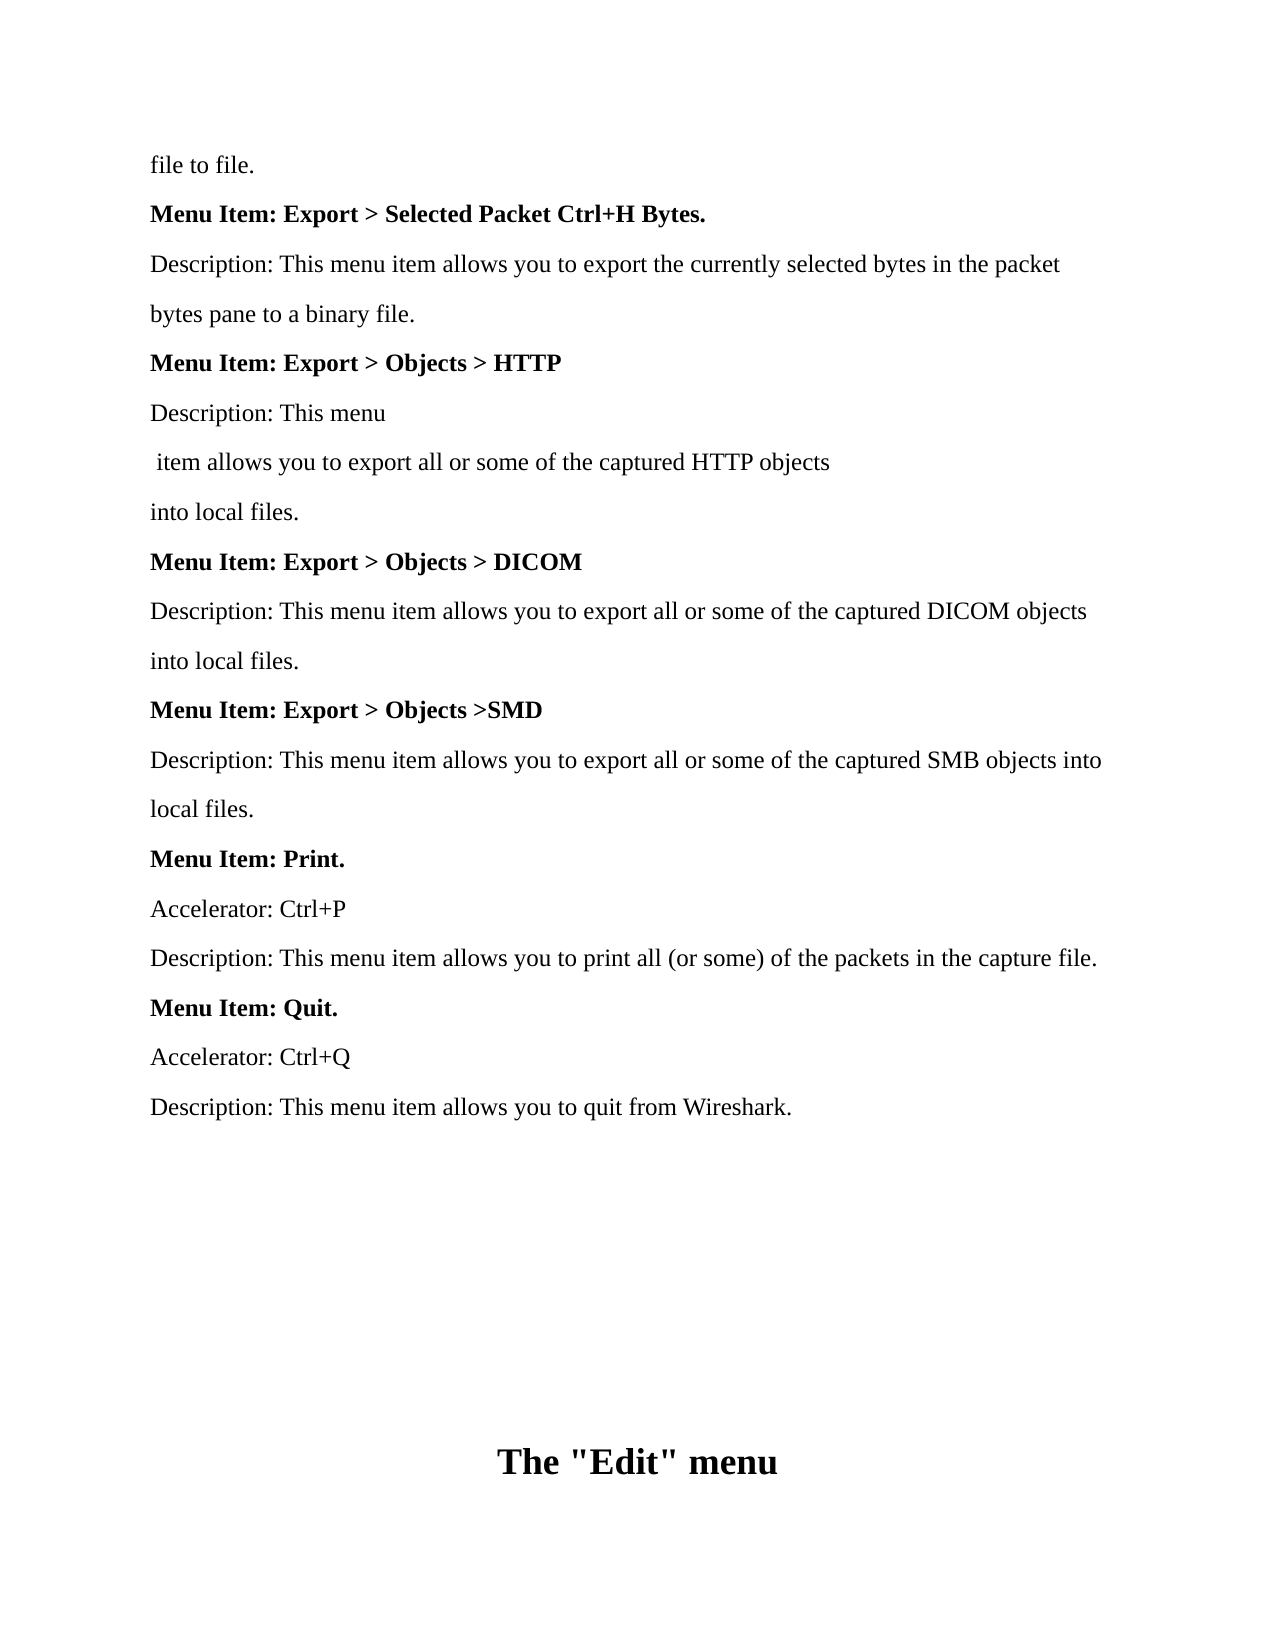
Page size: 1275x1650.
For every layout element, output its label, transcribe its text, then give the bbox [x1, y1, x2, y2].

text Description: This menu item allows you to export the currently selected bytes in the packet [150, 249, 1125, 278]
text Menu Item: Export > Selected Packet Ctrl+H Bytes. [150, 199, 1125, 228]
text Description: This menu [150, 398, 1125, 427]
text item allows you to export all or some of the captured HTTP objects [150, 447, 1125, 476]
text file to file. [150, 150, 1125, 179]
text Menu Item: Export > Objects >SMD [150, 695, 1125, 724]
text The "Edit" menu [150, 1439, 1125, 1482]
text Description: This menu item allows you to export all or some of the captured DICOM objects [150, 596, 1125, 625]
text bytes pane to a binary file. [150, 299, 1125, 327]
text Menu Item: Export > Objects > HTTP [150, 348, 1125, 377]
text Accelerator: Ctrl+Q [150, 1042, 1125, 1071]
text local files. [150, 794, 1125, 823]
text into local files. [150, 646, 1125, 674]
text Accelerator: Ctrl+P [150, 894, 1125, 922]
text into local files. [150, 497, 1125, 526]
text Description: This menu item allows you to print all (or some) of the packets in the capture file. [150, 943, 1125, 972]
text Menu Item: Print. [150, 844, 1125, 873]
text Description: This menu item allows you to quit from Wireshark. [150, 1092, 1125, 1121]
text Menu Item: Quit. [150, 993, 1125, 1022]
text Menu Item: Export > Objects > DICOM [150, 547, 1125, 575]
text Description: This menu item allows you to export all or some of the captured SMB objects into [150, 745, 1125, 774]
